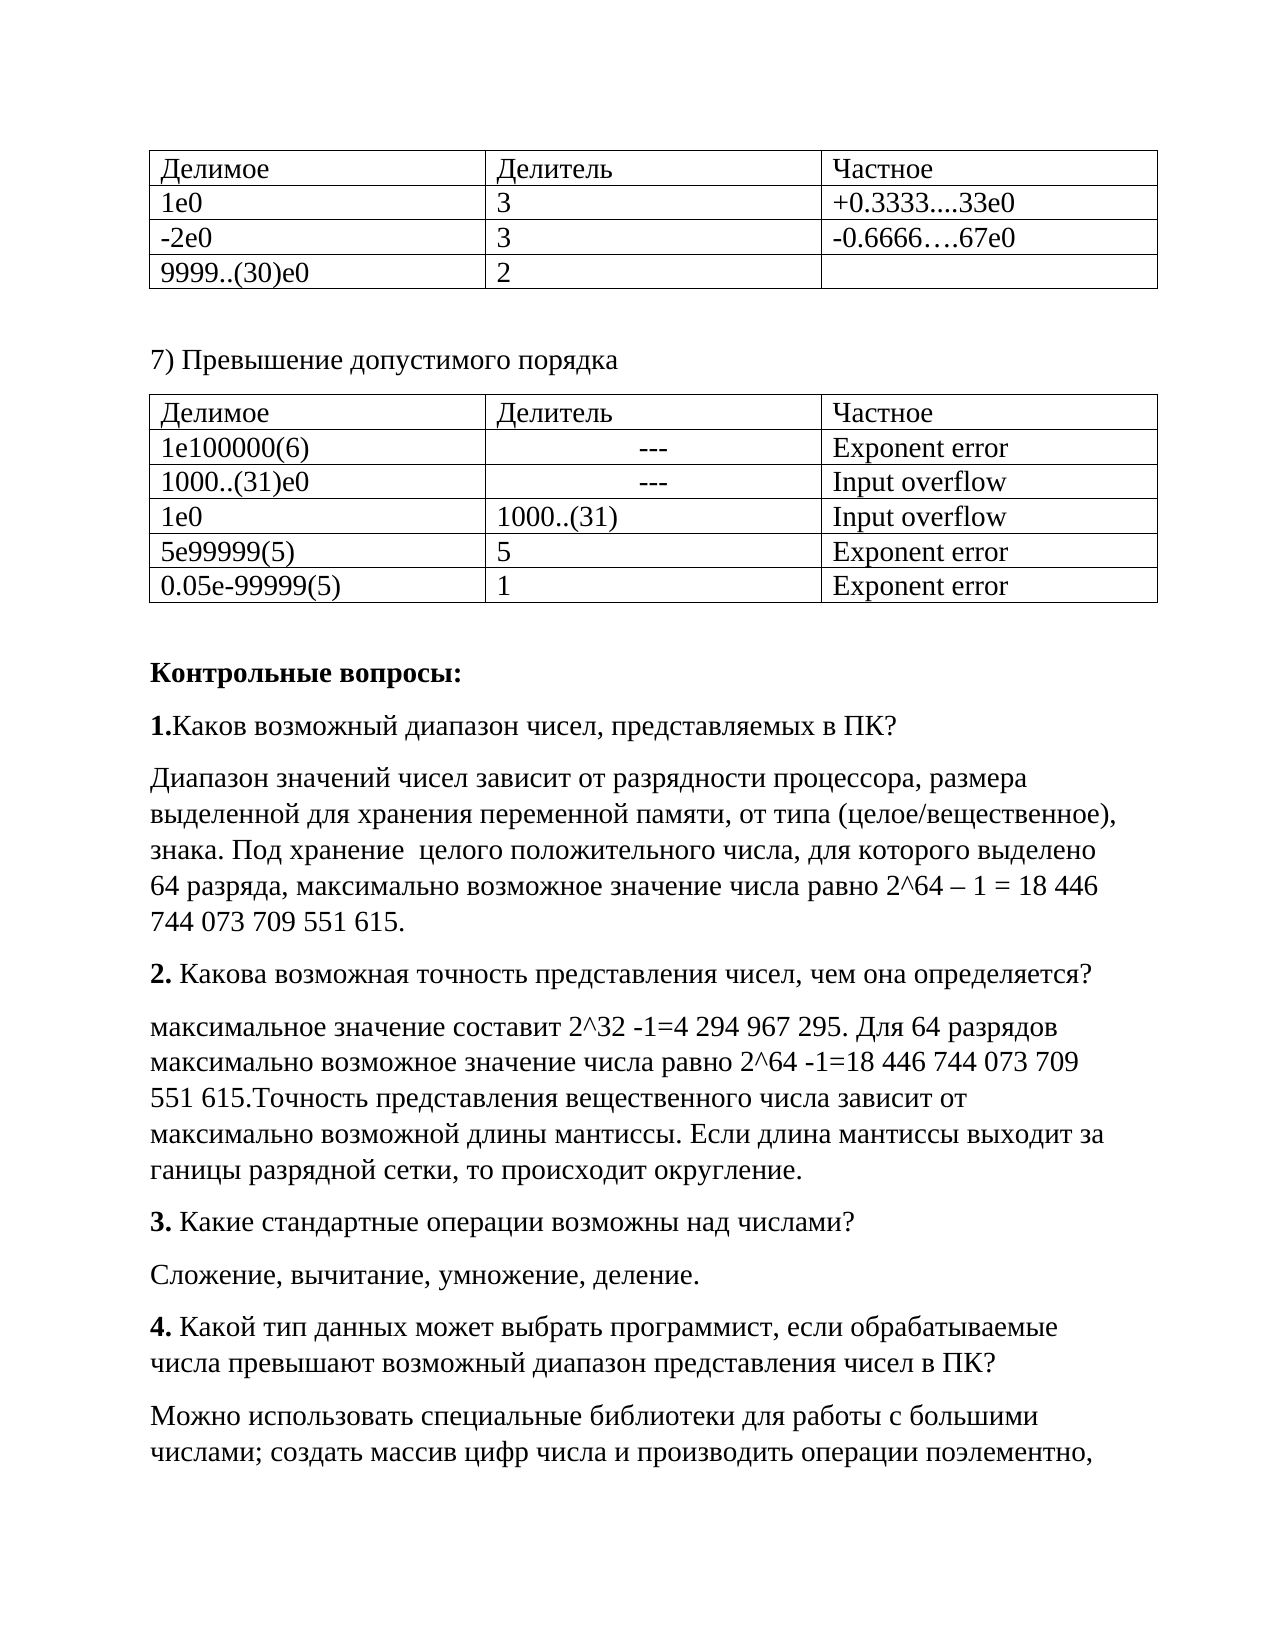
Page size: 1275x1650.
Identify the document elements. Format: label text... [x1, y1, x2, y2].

table_cell --- [486, 430, 821, 463]
table_cell 3 [486, 220, 821, 254]
text 7) Превышение допустимого порядка [150, 342, 1125, 375]
table_header Частное [822, 395, 1157, 429]
table_cell 1e100000(6) [150, 430, 485, 463]
table_cell 1000..(31) [486, 499, 821, 533]
table_cell 1 [486, 568, 821, 602]
table_cell Input overflow [822, 499, 1157, 533]
text максимальное значение составит 2^32 -1=4 294 967 295. Для 64 разрядов максимально возможное значение числа равно 2^64 -1=18 446 744 073 709 551 615.Точность представления вещественного числа зависит от максимально возможной длины мантиссы. Если длина мантиссы выходит за ганицы разрядной сетки, то происходит округление. [150, 1009, 1125, 1186]
table_header Делитель [486, 395, 821, 429]
table_cell 1000..(31)e0 [150, 465, 485, 498]
table_cell -0.6666….67e0 [822, 220, 1157, 254]
table_cell Exponent error [822, 430, 1157, 463]
table_cell [822, 255, 1157, 288]
table_cell Input overflow [822, 465, 1157, 498]
table_cell +0.3333....33e0 [822, 186, 1157, 219]
table_cell 5e99999(5) [150, 534, 485, 567]
table_cell -2e0 [150, 220, 485, 254]
table_cell 9999..(30)e0 [150, 255, 485, 288]
table_cell 1e0 [150, 186, 485, 219]
text 1.Каков возможный диапазон чисел, представляемых в ПК? [150, 708, 1125, 741]
text 3. Какие стандартные операции возможны над числами? [150, 1204, 1125, 1238]
table_header Делитель [486, 151, 821, 184]
text 4. Какой тип данных может выбрать программист, если обрабатываемые числа превышают возможный диапазон представления чисел в ПК? [150, 1309, 1125, 1379]
table_cell 2 [486, 255, 821, 288]
table_header Частное [822, 151, 1157, 184]
table_cell Exponent error [822, 568, 1157, 602]
table_cell 5 [486, 534, 821, 567]
text Сложение, вычитание, умножение, деление. [150, 1257, 1125, 1291]
text Контрольные вопросы: [150, 655, 1125, 689]
table_cell 3 [486, 186, 821, 219]
text Диапазон значений чисел зависит от разрядности процессора, размера выделенной для хранения переменной памяти, от типа (целое/вещественное), знака. Под хранение целого положительного числа, для которого выделено 64 разряда, максимально возможное значение числа равно 2^64 – 1 = 18 446 744 073 709 551 615. [150, 760, 1125, 937]
table_header Делимое [150, 151, 485, 184]
table_cell --- [486, 465, 821, 498]
table_header Делимое [150, 395, 485, 429]
table_cell 1e0 [150, 499, 485, 533]
table_cell Exponent error [822, 534, 1157, 567]
text Можно использовать специальные библиотеки для работы с большими числами; создать массив цифр числа и производить операции поэлементно, [150, 1398, 1125, 1467]
table_cell 0.05e-99999(5) [150, 568, 485, 602]
text 2. Какова возможная точность представления чисел, чем она определяется? [150, 956, 1125, 990]
